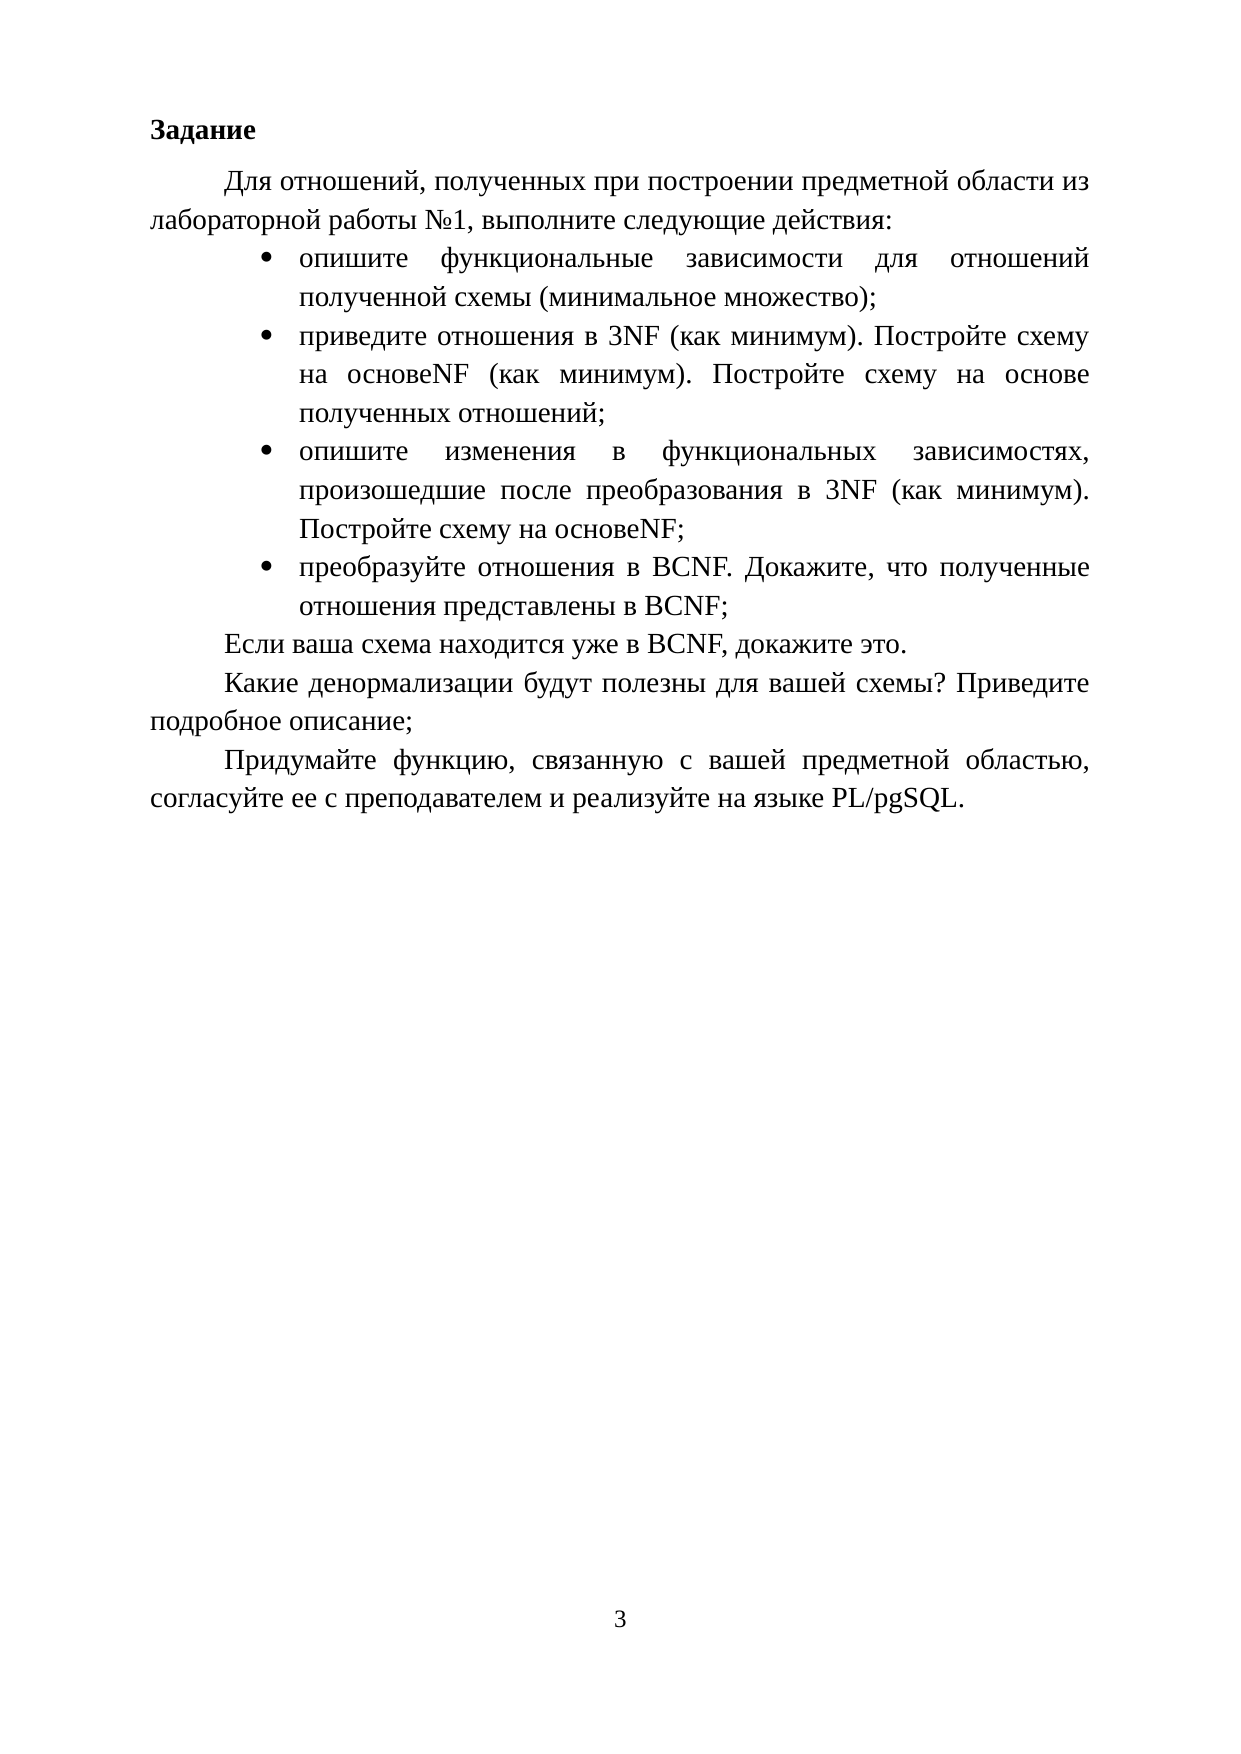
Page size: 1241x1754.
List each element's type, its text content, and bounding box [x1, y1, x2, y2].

subtitle Задание [150, 112, 1090, 146]
text Если ваша схема находится уже в BCNF, докажите это. [150, 626, 1090, 660]
text Какие денормализации будут полезны для вашей схемы? Приведите подробное описание; [150, 665, 1090, 737]
list опишите функциональные зависимости для отношений полученной схемы (минимальное множество); [261, 241, 1090, 313]
text Придумайте функцию, связанную с вашей предметной областью, согласуйте ее с преподавателем и реализуйте на языке PL/pgSQL. [150, 742, 1090, 814]
list приведите отношения в 3NF (как минимум). Постройте схему на основеNF (как минимум). Постройте схему на основе полученных отношений; [261, 318, 1090, 428]
list опишите изменения в функциональных зависимостях, произошедшие после преобразования в 3NF (как минимум). Постройте схему на основеNF; [261, 433, 1090, 544]
text Для отношений, полученных при построении предметной области из лабораторной работы №1, выполните следующие действия: [150, 163, 1090, 236]
list преобразуйте отношения в BCNF. Докажите, что полученные отношения представлены в BCNF; [261, 549, 1090, 621]
